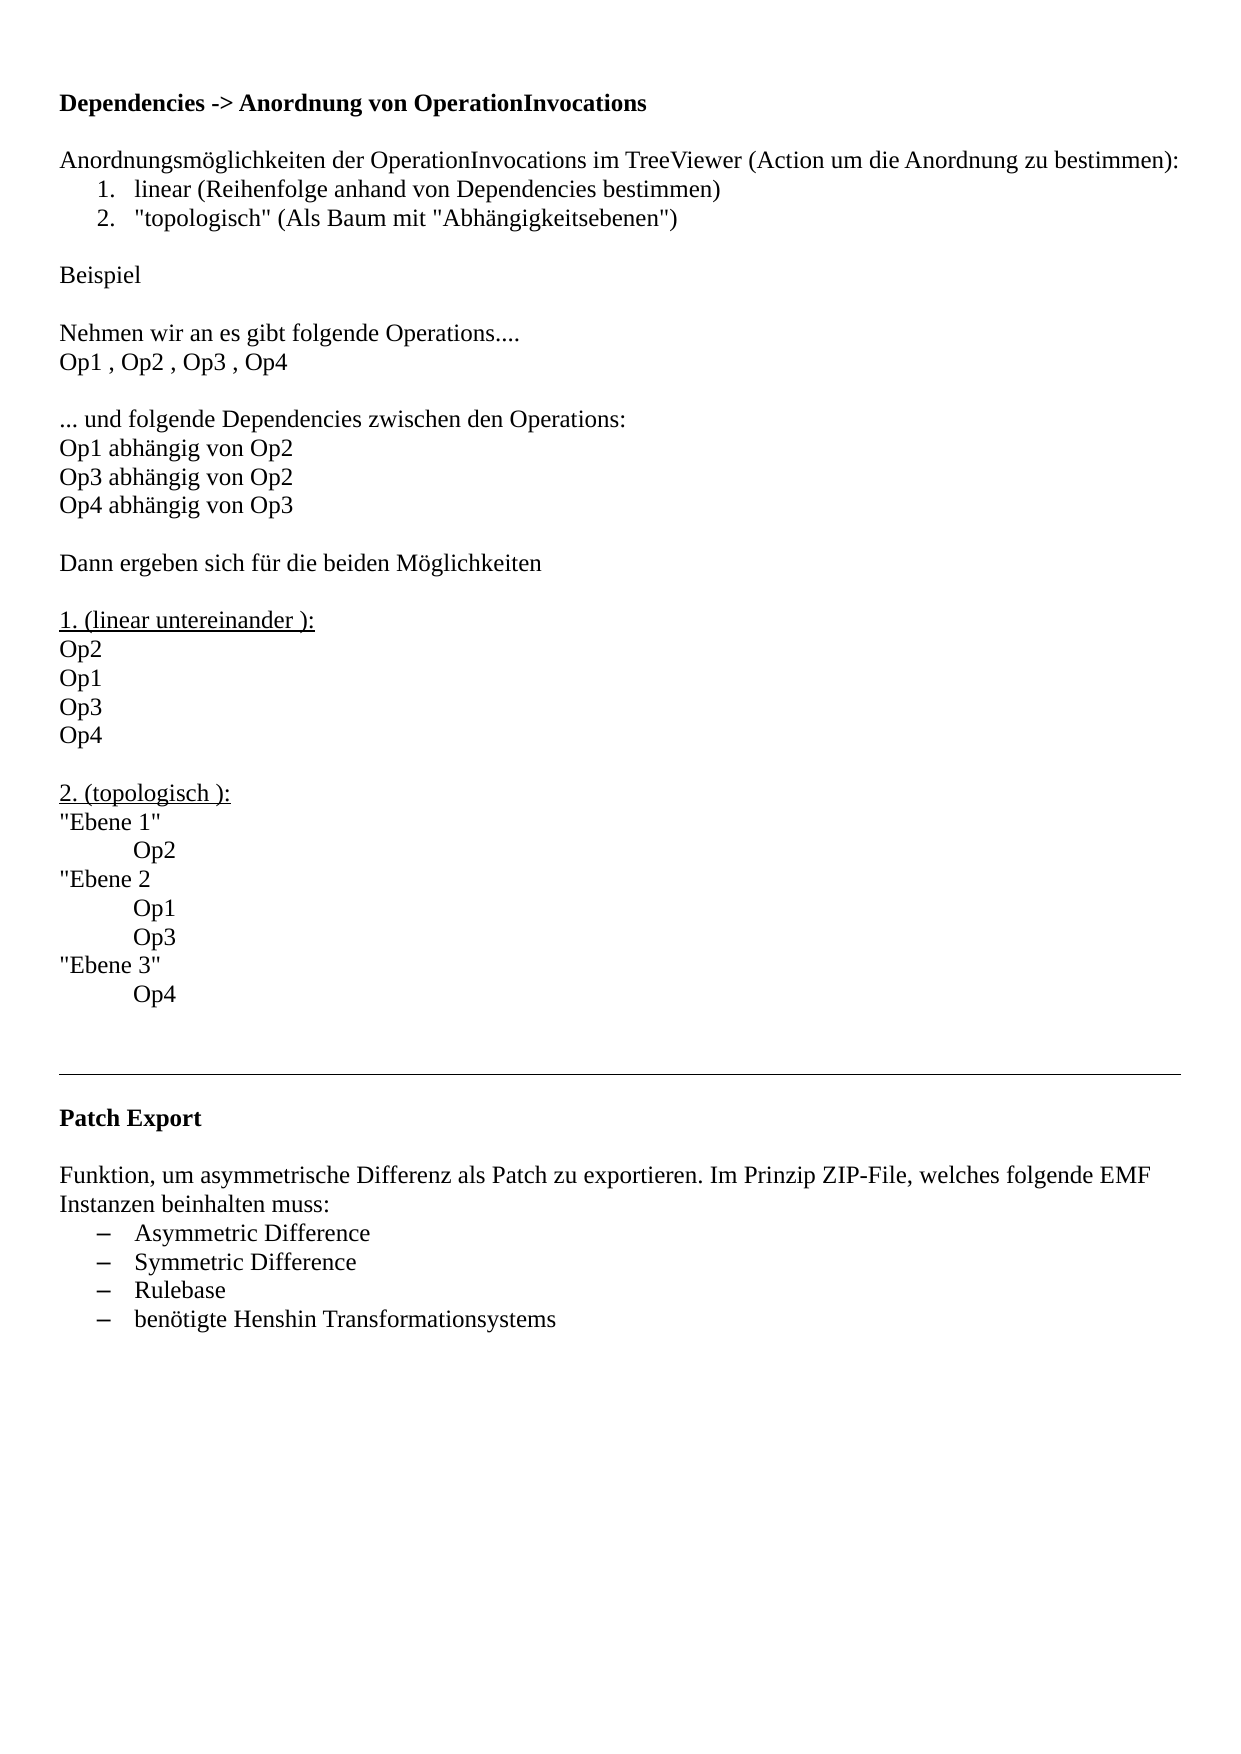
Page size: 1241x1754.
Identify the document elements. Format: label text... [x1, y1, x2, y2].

list Rulebase [97, 1275, 1181, 1304]
list "topologisch" (Als Baum mit "Abhängigkeitsebenen") [97, 203, 1181, 232]
text "Ebene 1" [59, 807, 1181, 835]
list linear (Reihenfolge anhand von Dependencies bestimmen) [97, 174, 1181, 203]
text ... und folgende Dependencies zwischen den Operations: [59, 404, 1181, 433]
text Op3 [59, 922, 1181, 950]
text Op1 , Op2 , Op3 , Op4 [59, 347, 1181, 375]
text Nehmen wir an es gibt folgende Operations.... [59, 318, 1181, 347]
text Dependencies -> Anordnung von OperationInvocations [59, 88, 1181, 117]
text "Ebene 3" [59, 950, 1181, 979]
text Op1 [59, 893, 1181, 922]
text Anordnungsmöglichkeiten der OperationInvocations im TreeViewer (Action um die Anordnung zu bestimmen): [59, 145, 1181, 174]
list Symmetric Difference [97, 1247, 1181, 1275]
text 1. (linear untereinander ): [59, 605, 1181, 634]
text Op4 [59, 720, 1181, 749]
text Beispiel [59, 260, 1181, 289]
list Asymmetric Difference [97, 1218, 1181, 1247]
text Op1 abhängig von Op2 [59, 433, 1181, 462]
text Op4 abhängig von Op3 [59, 490, 1181, 519]
text "Ebene 2 [59, 864, 1181, 893]
text Op1 [59, 663, 1181, 692]
text 2. (topologisch ): [59, 778, 1181, 807]
text Patch Export [59, 1103, 1181, 1132]
text Funktion, um asymmetrische Differenz als Patch zu exportieren. Im Prinzip ZIP-File, welches folgende EMF Instanzen beinhalten muss: [59, 1160, 1181, 1218]
list benötigte Henshin Transformationsystems [97, 1304, 1181, 1333]
text Op3 abhängig von Op2 [59, 462, 1181, 490]
text Op2 [59, 835, 1181, 864]
text Op3 [59, 692, 1181, 720]
text Dann ergeben sich für die beiden Möglichkeiten [59, 548, 1181, 577]
text Op4 [59, 979, 1181, 1008]
text Op2 [59, 634, 1181, 663]
